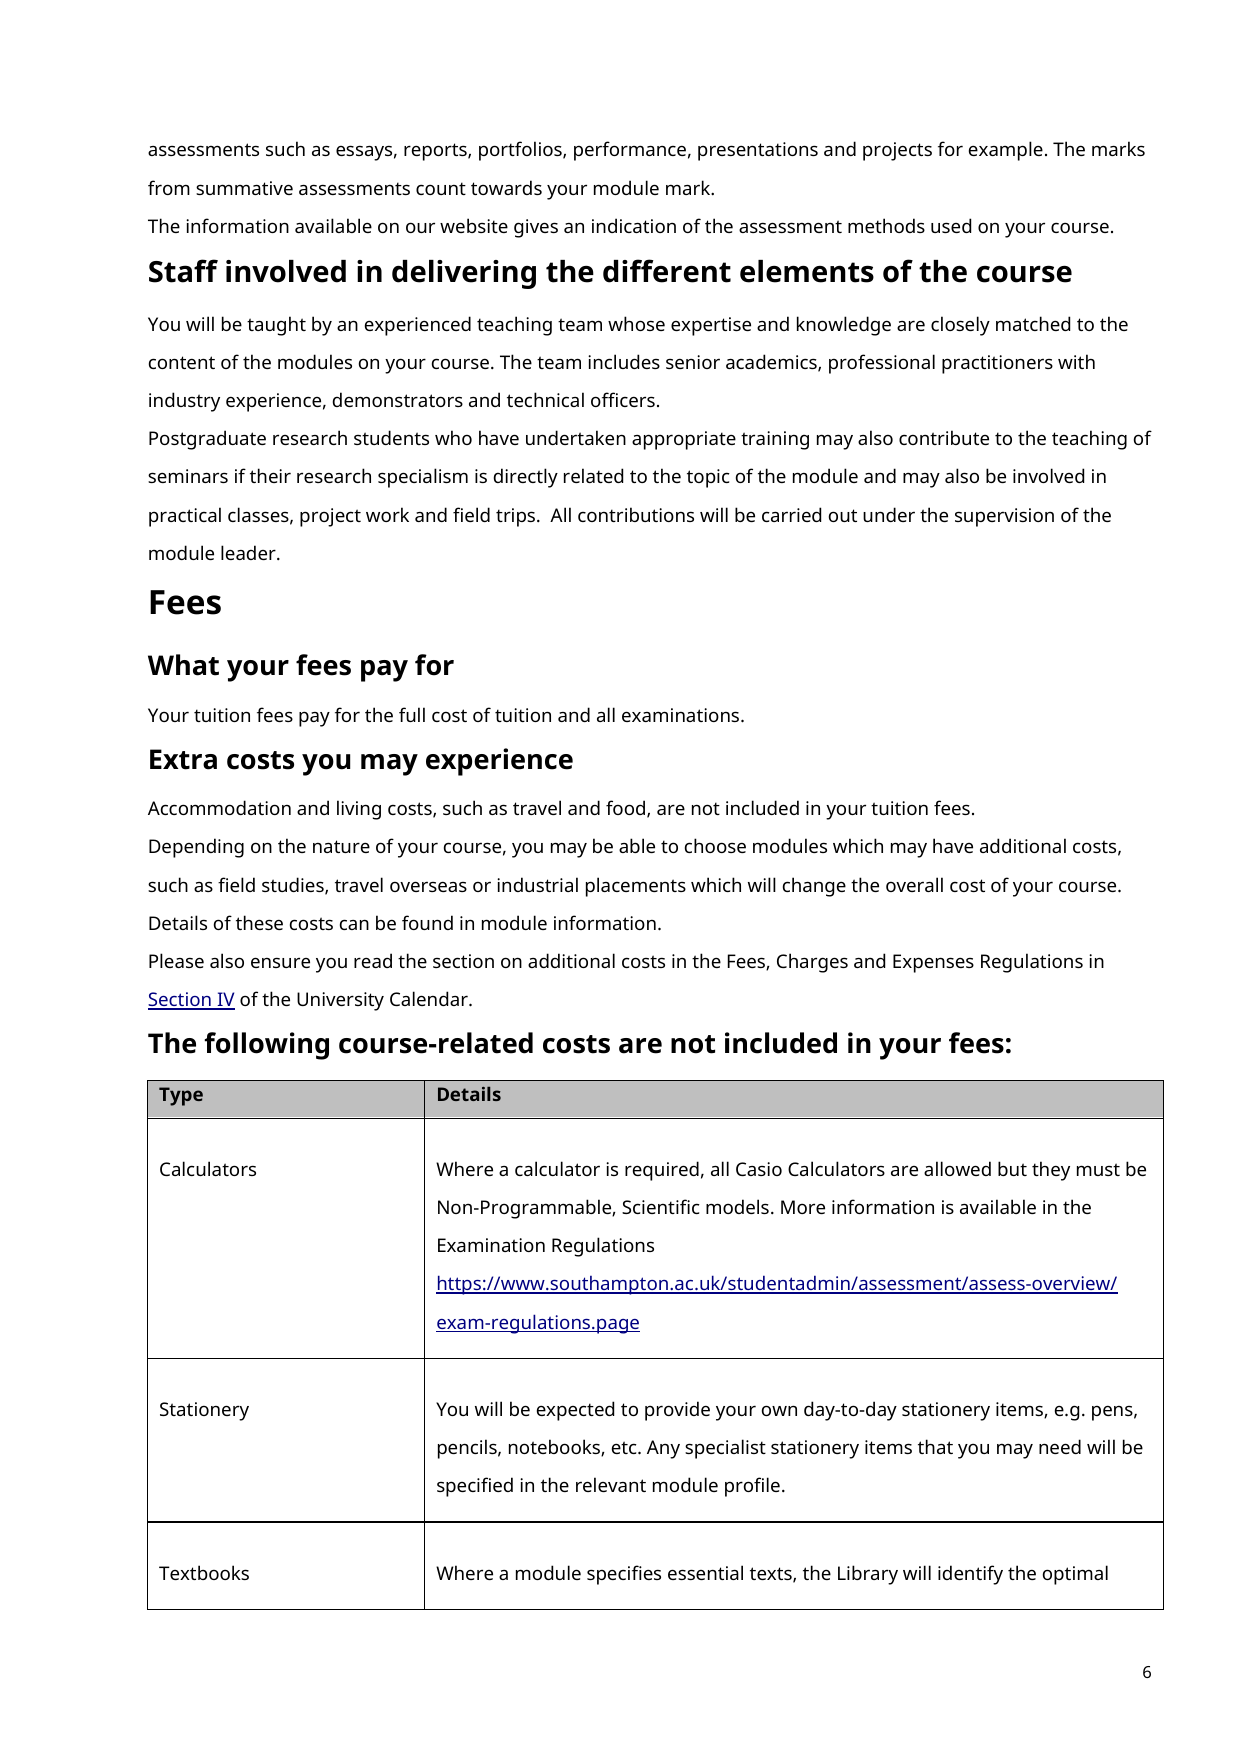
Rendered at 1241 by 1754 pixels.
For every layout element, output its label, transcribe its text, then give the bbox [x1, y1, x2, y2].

subtitle Staff involved in delivering the different elements of the course [148, 251, 1152, 291]
text Please also ensure you read the section on additional costs in the Fees, Charges and Expenses Regulations in Section IV of the University Calendar. [148, 948, 1152, 1012]
text You will be taught by an experienced teaching team whose expertise and knowledge are closely matched to the content of the modules on your course. The team includes senior academics, professional practitioners with industry experience, demonstrators and technical officers. [148, 311, 1152, 413]
table_cell Calculators [148, 1119, 424, 1358]
subtitle Extra costs you may experience [148, 740, 1152, 777]
text assessments such as essays, reports, portfolios, performance, presentations and projects for example. The marks from summative assessments count towards your module mark. [148, 137, 1152, 201]
table_header Type [148, 1081, 424, 1117]
table_header Details [425, 1081, 1163, 1117]
subtitle Fees [148, 578, 1152, 624]
text The information available on our website gives an indication of the assessment methods used on your course. [148, 213, 1152, 239]
table_cell Where a calculator is required, all Casio Calculators are allowed but they must be Non-Programmable, Scientific models. More information is available in the Examination Regulations https://www.southampton.ac.uk/studentadmin/assessment/assess-overview/exam-regulations.page [425, 1119, 1163, 1358]
subtitle What your fees pay for [148, 647, 1152, 683]
table_cell Where a module specifies essential texts, the Library will identify the optimal [425, 1523, 1163, 1609]
table_cell Stationery [148, 1359, 424, 1521]
subtitle The following course-related costs are not included in your fees: [148, 1025, 1152, 1062]
text Your tuition fees pay for the full cost of tuition and all examinations. [148, 702, 1152, 727]
text Accommodation and living costs, such as travel and food, are not included in your tuition fees. [148, 796, 1152, 821]
text Postgraduate research students who have undertaken appropriate training may also contribute to the teaching of seminars if their research specialism is directly related to the topic of the module and may also be involved in practical classes, project work and field trips. All contributions will be carried out under the supervision of the module leader. [148, 426, 1152, 566]
table_cell Textbooks [148, 1523, 424, 1609]
table_cell You will be expected to provide your own day-to-day stationery items, e.g. pens, pencils, notebooks, etc. Any specialist stationery items that you may need will be specified in the relevant module profile. [425, 1359, 1163, 1521]
text Depending on the nature of your course, you may be able to choose modules which may have additional costs, such as field studies, travel overseas or industrial placements which will change the overall cost of your course. Details of these costs can be found in module information. [148, 834, 1152, 936]
